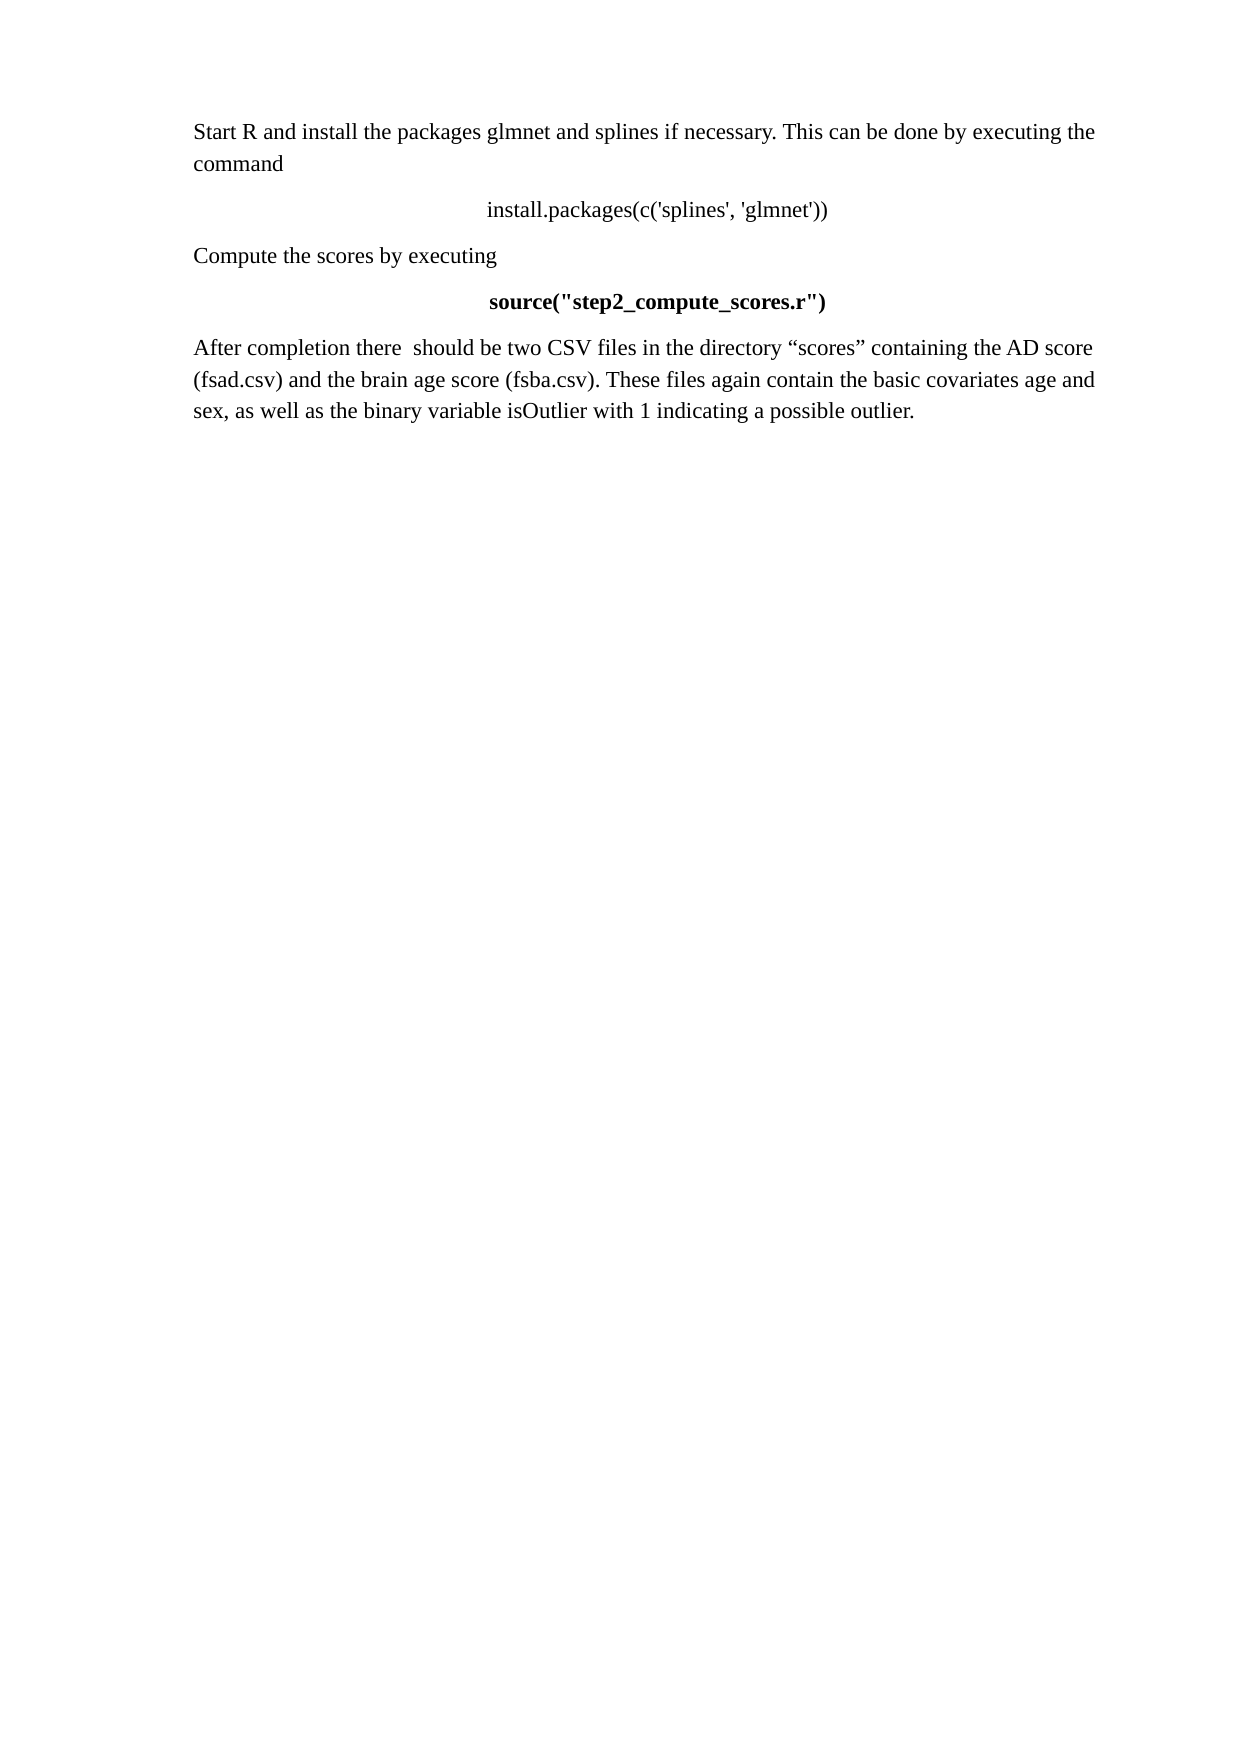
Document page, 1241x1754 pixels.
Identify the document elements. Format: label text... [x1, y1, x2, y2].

list Compute the scores by executing [156, 242, 1122, 268]
list install.packages(c('splines', 'glmnet')) [156, 196, 1122, 222]
list Start R and install the packages glmnet and splines if necessary. This can be done by executing the command [156, 118, 1122, 176]
list source("step2_compute_scores.r") [156, 288, 1122, 314]
list After completion there should be two CSV files in the directory “scores” containing the AD score (fsad.csv) and the brain age score (fsba.csv). These files again contain the basic covariates age and sex, as well as the binary variable isOutlier with 1 indicating a possible outlier. [156, 334, 1122, 424]
